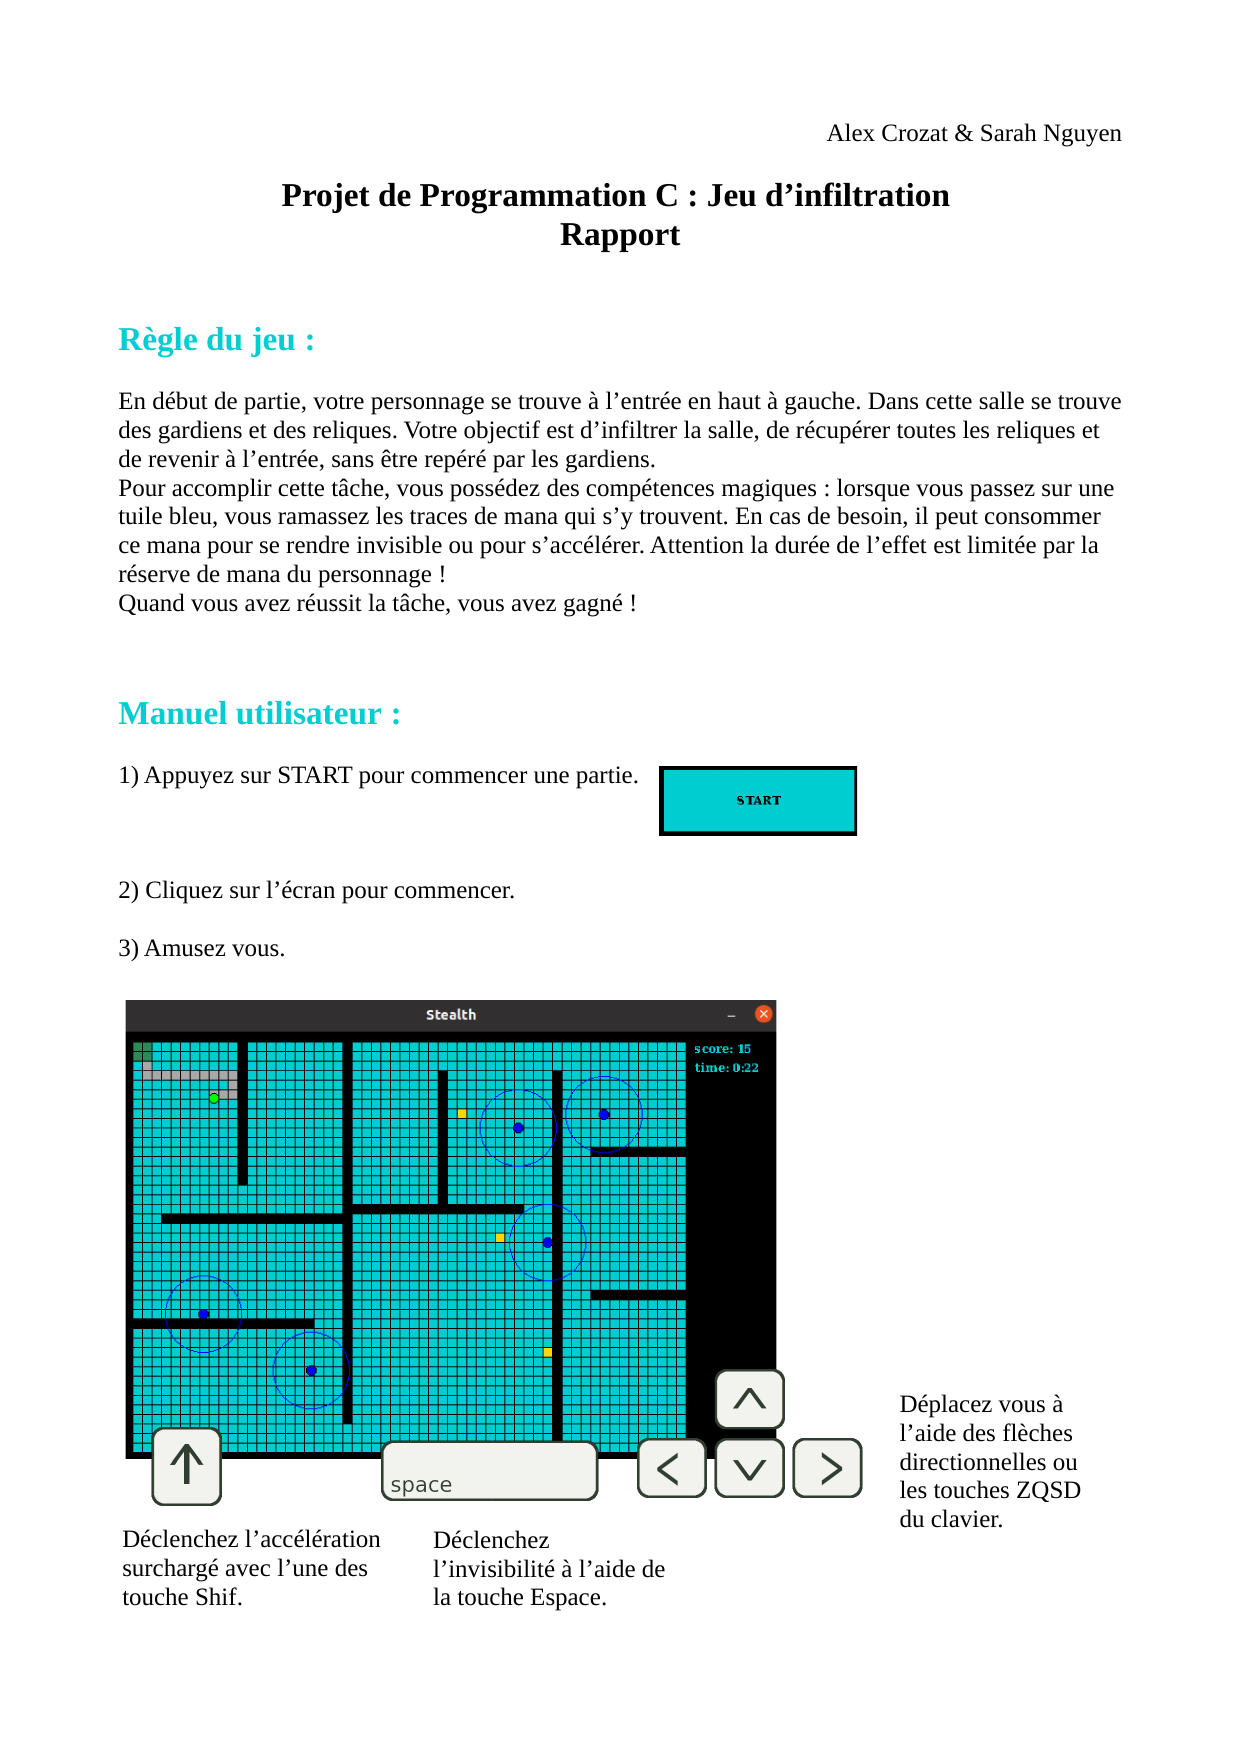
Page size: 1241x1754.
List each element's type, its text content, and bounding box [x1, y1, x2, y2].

picture [308, 1566, 313, 1574]
text 1) Appuyez sur START pour commencer une partie. [118, 760, 1122, 789]
text Pour accomplir cette tâche, vous possédez des compétences magiques : lorsque vous passez sur une tuile bleu, vous ramassez les traces de mana qui s’y trouvent. En cas de besoin, il peut consommer ce mana pour se rendre invisible ou pour s’accélérer. Attention la durée de l’effet est limitée par la réserve de mana du personnage ! [118, 473, 1122, 588]
text Alex Crozat & Sarah Nguyen [118, 118, 1122, 147]
text 3) Amusez vous. [118, 933, 1122, 961]
picture [167, 1566, 172, 1574]
text 2) Cliquez sur l’écran pour commencer. [118, 875, 1122, 904]
text Manuel utilisateur : [118, 693, 1122, 731]
text En début de partie, votre personnage se trouve à l’entrée en haut à gauche. Dans cette salle se trouve des gardiens et des reliques. Votre objectif est d’infiltrer la salle, de récupérer toutes les reliques et de revenir à l’entrée, sans être repéré par les gardiens. [118, 386, 1122, 473]
text Quand vous avez réussit la tâche, vous avez gagné ! [118, 588, 1122, 616]
text Rapport [118, 214, 1122, 252]
picture [37, 1000, 900, 1574]
picture [659, 766, 858, 836]
text Règle du jeu : [118, 319, 1122, 358]
text Projet de Programmation C : Jeu d’infiltration [118, 176, 1122, 214]
